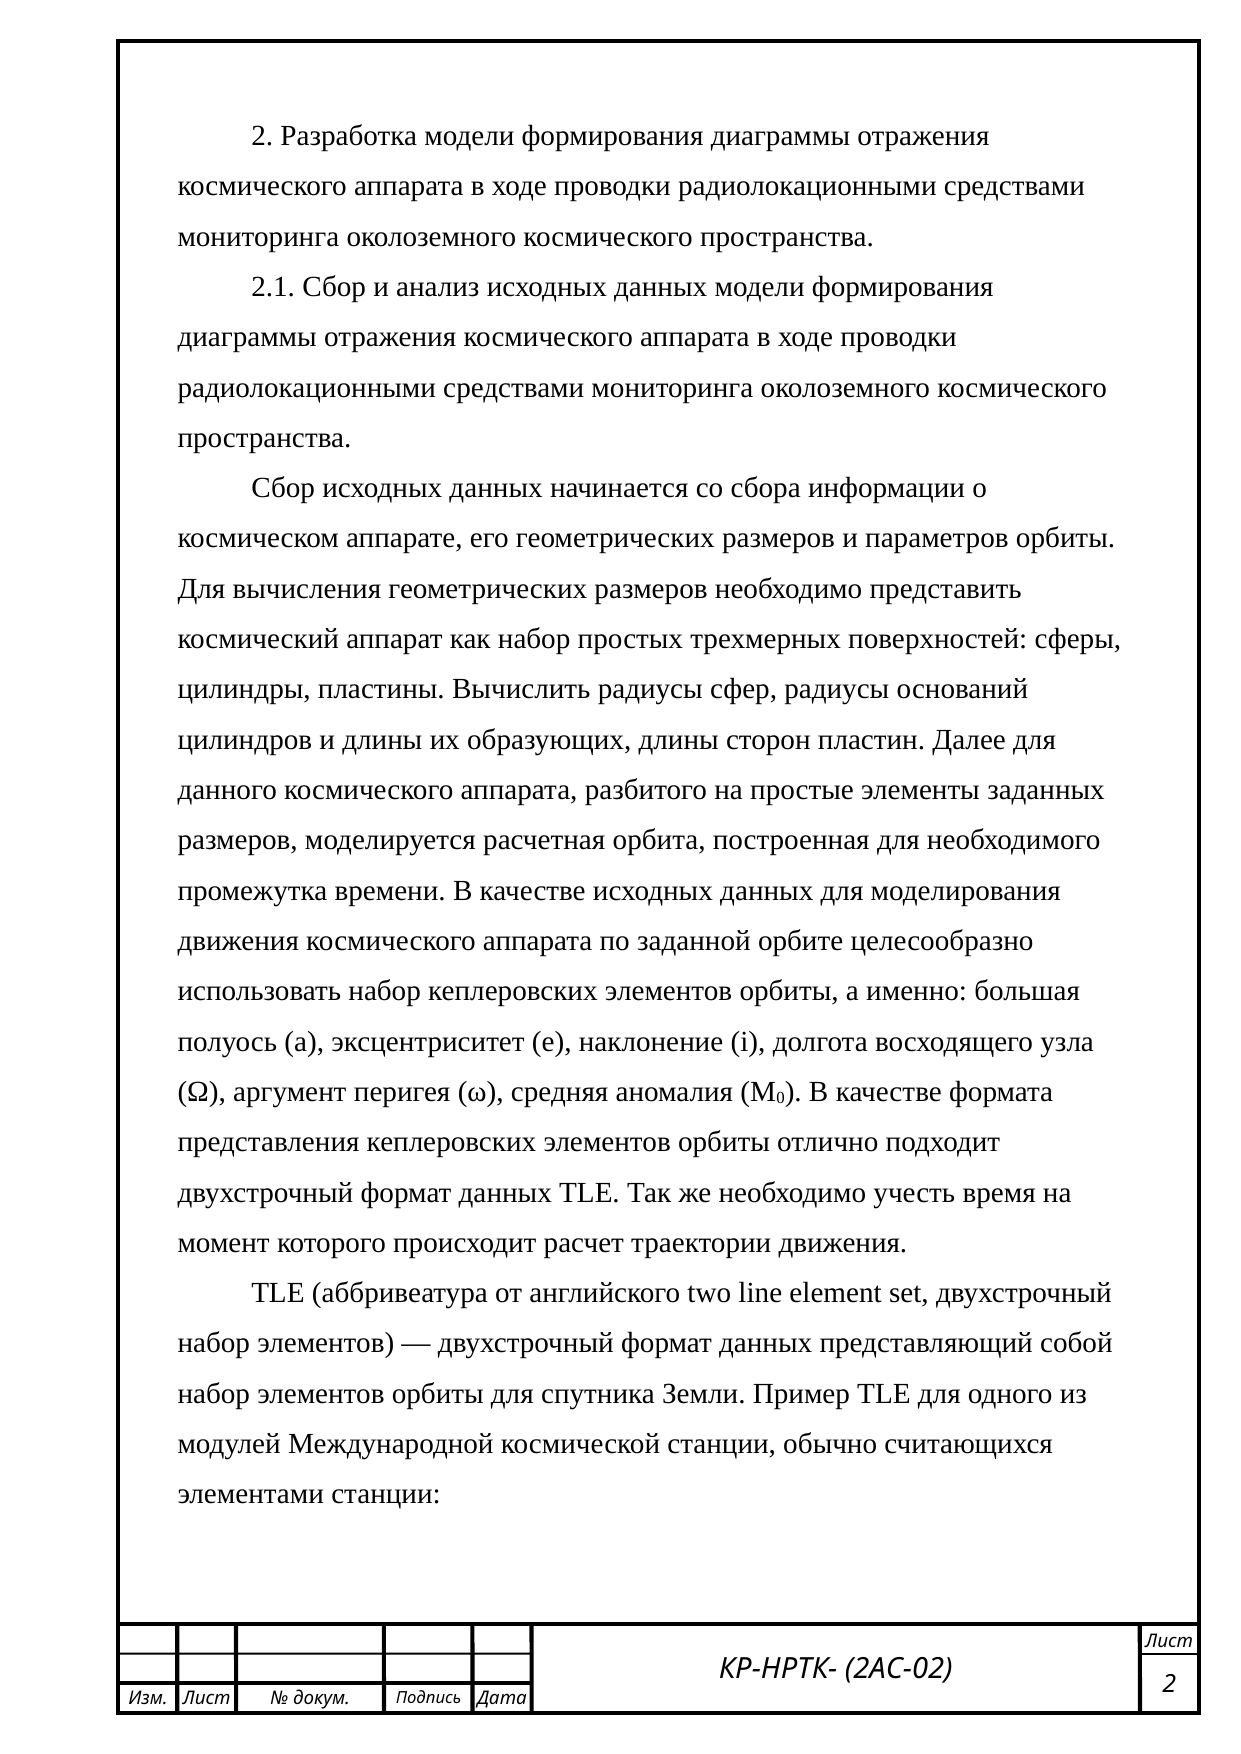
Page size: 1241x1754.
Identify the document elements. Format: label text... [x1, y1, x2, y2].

text 2. Разработка модели формирования диаграммы отражения космического аппарата в ходе проводки радиолокационными средствами мониторинга околоземного космического пространства. [177, 118, 1122, 252]
text 2.1. Сбор и анализ исходных данных модели формирования диаграммы отражения космического аппарата в ходе проводки радиолокационными средствами мониторинга околоземного космического пространства. [177, 269, 1122, 453]
text TLE (аббривеатура от английского two line element set, двухстрочный набор элементов) — двухстрочный формат данных представляющий собой набор элементов орбиты для спутника Земли. Пример TLE для одного из модулей Международной космической станции, обычно считающихся элементами станции: [177, 1275, 1122, 1510]
text Сбор исходных данных начинается со сбора информации о космическом аппарате, его геометрических размеров и параметров орбиты. Для вычисления геометрических размеров необходимо представить космический аппарат как набор простых трехмерных поверхностей: сферы, цилиндры, пластины. Вычислить радиусы сфер, радиусы оснований цилиндров и длины их образующих, длины сторон пластин. Далее для данного космического аппарата, разбитого на простые элементы заданных размеров, моделируется расчетная орбита, построенная для необходимого промежутка времени. В качестве исходных данных для моделирования движения космического аппарата по заданной орбите целесообразно использовать набор кеплеровских элементов орбиты, а именно: большая полуось (а), эксцентриситет (е), наклонение (i), долгота восходящего узла (Ω), аргумент перигея (ω), средняя аномалия (M0). В качестве формата представления кеплеровских элементов орбиты отлично подходит двухстрочный формат данных TLE. Так же необходимо учесть время на момент которого происходит расчет траектории движения. [177, 470, 1122, 1258]
